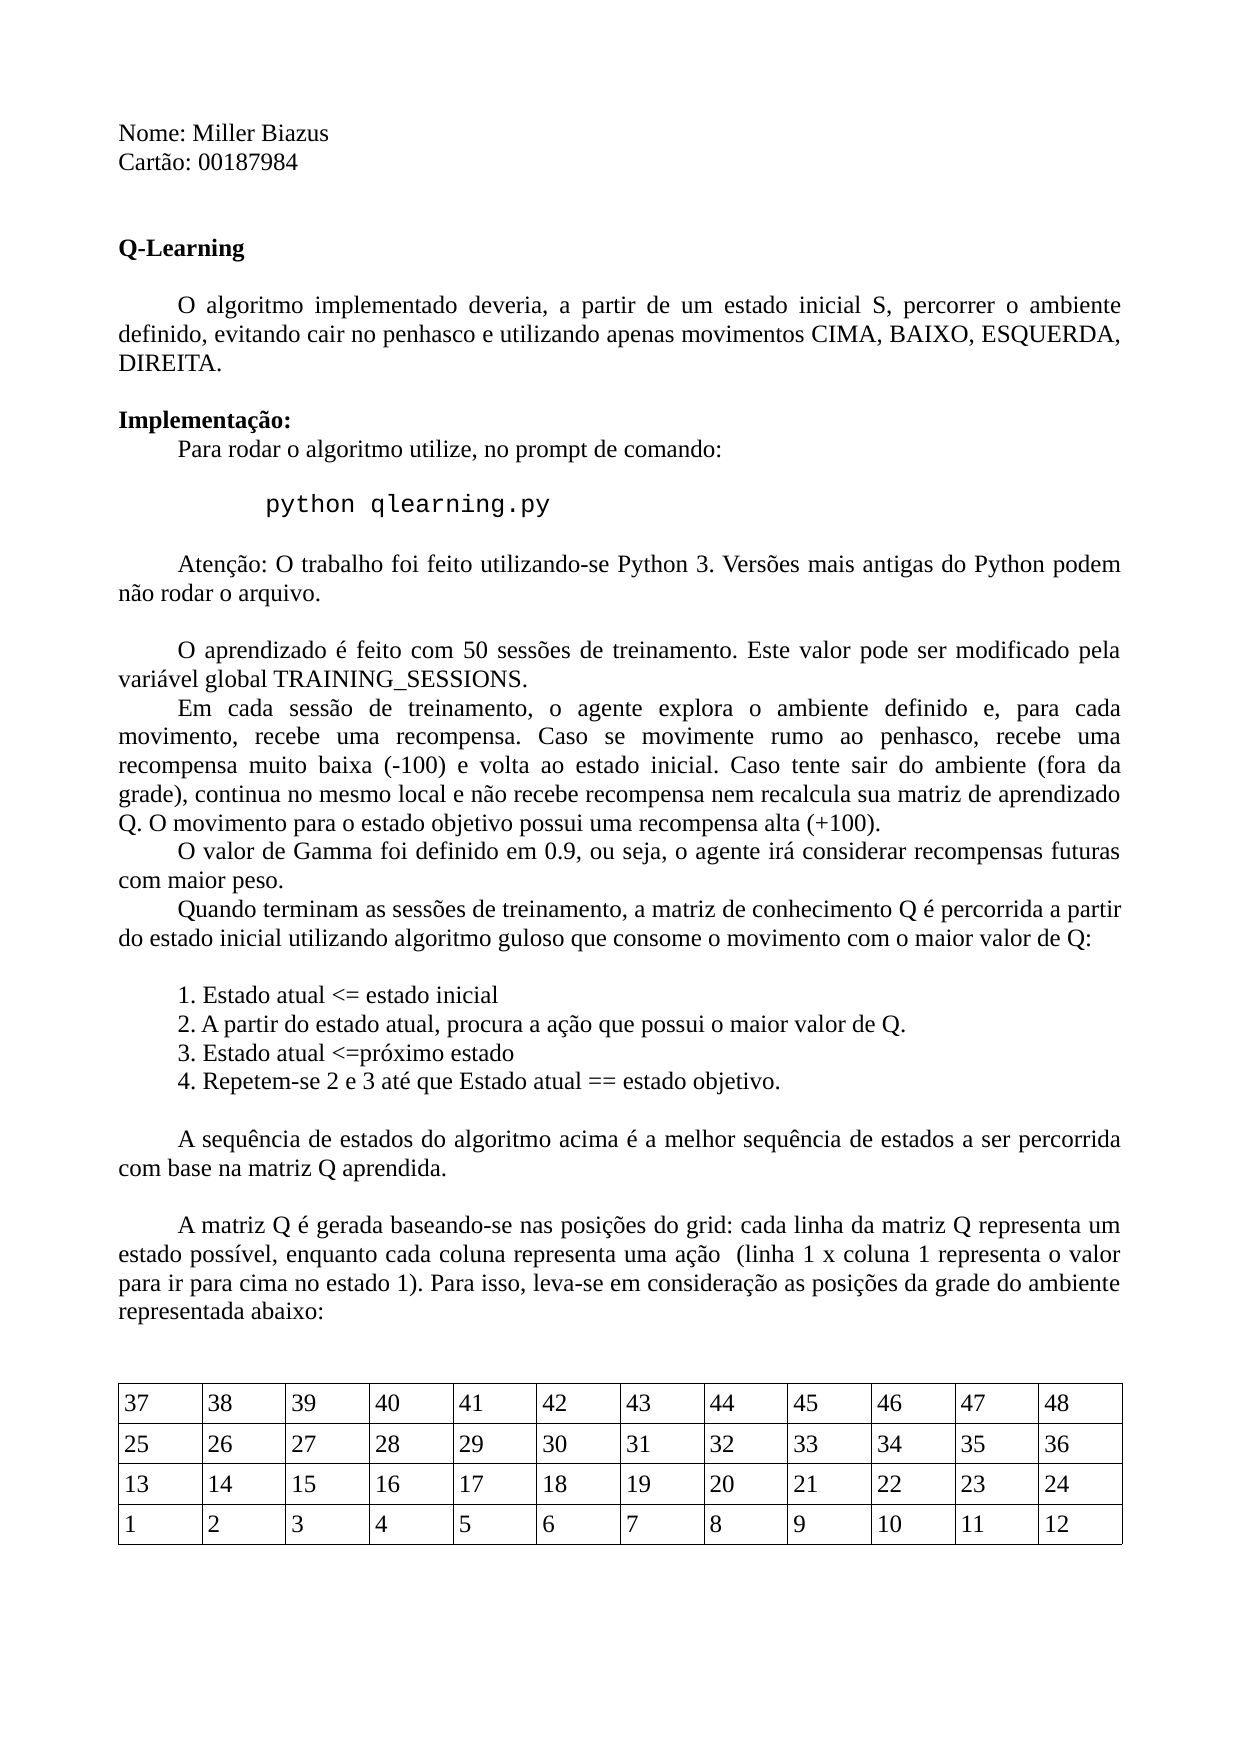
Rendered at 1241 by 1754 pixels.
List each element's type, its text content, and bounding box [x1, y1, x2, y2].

text Cartão: 00187984 [118, 147, 1122, 176]
table_header 47 [956, 1384, 1038, 1423]
text Quando terminam as sessões de treinamento, a matriz de conhecimento Q é percorrida a partir do estado inicial utilizando algoritmo guloso que consome o movimento com o maior valor de Q: [118, 894, 1122, 951]
table_cell 11 [956, 1505, 1038, 1544]
text O aprendizado é feito com 50 sessões de treinamento. Este valor pode ser modificado pela variável global TRAINING_SESSIONS. [118, 635, 1122, 693]
table_header 48 [1039, 1384, 1122, 1423]
text O algoritmo implementado deveria, a partir de um estado inicial S, percorrer o ambiente definido, evitando cair no penhasco e utilizando apenas movimentos CIMA, BAIXO, ESQUERDA, DIREITA. [118, 291, 1122, 377]
table_cell 36 [1039, 1424, 1122, 1463]
text A sequência de estados do algoritmo acima é a melhor sequência de estados a ser percorrida com base na matriz Q aprendida. [118, 1124, 1122, 1181]
text 4. Repetem-se 2 e 3 até que Estado atual == estado objetivo. [118, 1066, 1122, 1095]
table_header 37 [119, 1384, 202, 1423]
table_cell 23 [956, 1464, 1038, 1504]
table_cell 10 [872, 1505, 955, 1544]
text Para rodar o algoritmo utilize, no prompt de comando: [118, 434, 1122, 463]
table_cell 29 [454, 1424, 536, 1463]
table_cell 15 [286, 1464, 369, 1504]
table_cell 27 [286, 1424, 369, 1463]
table_cell 31 [621, 1424, 704, 1463]
table_header 42 [537, 1384, 620, 1423]
table_cell 26 [203, 1424, 285, 1463]
table_header 39 [286, 1384, 369, 1423]
table_cell 8 [705, 1505, 787, 1544]
table_cell 32 [705, 1424, 787, 1463]
table_cell 17 [454, 1464, 536, 1504]
table_header 40 [370, 1384, 453, 1423]
table_cell 20 [705, 1464, 787, 1504]
table_cell 30 [537, 1424, 620, 1463]
table_header 46 [872, 1384, 955, 1423]
table_cell 24 [1039, 1464, 1122, 1504]
table_header 38 [203, 1384, 285, 1423]
table_cell 7 [621, 1505, 704, 1544]
table_cell 34 [872, 1424, 955, 1463]
table_header 43 [621, 1384, 704, 1423]
table_cell 18 [537, 1464, 620, 1504]
table_cell 22 [872, 1464, 955, 1504]
table_header 45 [788, 1384, 871, 1423]
table_cell 35 [956, 1424, 1038, 1463]
table_cell 19 [621, 1464, 704, 1504]
table_cell 21 [788, 1464, 871, 1504]
table_cell 16 [370, 1464, 453, 1504]
text O valor de Gamma foi definido em 0.9, ou seja, o agente irá considerar recompensas futuras com maior peso. [118, 836, 1122, 894]
table_cell 28 [370, 1424, 453, 1463]
table_cell 3 [286, 1505, 369, 1544]
text Q-Learning [118, 233, 1122, 262]
table_cell 33 [788, 1424, 871, 1463]
text Implementação: [118, 406, 1122, 434]
table_cell 2 [203, 1505, 285, 1544]
text python qlearning.py [118, 492, 1122, 520]
table_cell 25 [119, 1424, 202, 1463]
text Nome: Miller Biazus [118, 118, 1122, 147]
text 3. Estado atual <=próximo estado [118, 1038, 1122, 1066]
text 2. A partir do estado atual, procura a ação que possui o maior valor de Q. [118, 1009, 1122, 1038]
table_cell 4 [370, 1505, 453, 1544]
table_header 44 [705, 1384, 787, 1423]
table_cell 1 [119, 1505, 202, 1544]
text Atenção: O trabalho foi feito utilizando-se Python 3. Versões mais antigas do Python podem não rodar o arquivo. [118, 549, 1122, 606]
text 1. Estado atual <= estado inicial [118, 980, 1122, 1009]
table_cell 12 [1039, 1505, 1122, 1544]
table_header 41 [454, 1384, 536, 1423]
table_cell 9 [788, 1505, 871, 1544]
table_cell 6 [537, 1505, 620, 1544]
text Em cada sessão de treinamento, o agente explora o ambiente definido e, para cada movimento, recebe uma recompensa. Caso se movimente rumo ao penhasco, recebe uma recompensa muito baixa (-100) e volta ao estado inicial. Caso tente sair do ambiente (fora da grade), continua no mesmo local e não recebe recompensa nem recalcula sua matriz de aprendizado Q. O movimento para o estado objetivo possui uma recompensa alta (+100). [118, 693, 1122, 836]
table_cell 13 [119, 1464, 202, 1504]
table_cell 14 [203, 1464, 285, 1504]
table_cell 5 [454, 1505, 536, 1544]
text A matriz Q é gerada baseando-se nas posições do grid: cada linha da matriz Q representa um estado possível, enquanto cada coluna representa uma ação (linha 1 x coluna 1 representa o valor para ir para cima no estado 1). Para isso, leva-se em consideração as posições da grade do ambiente representada abaixo: [118, 1210, 1122, 1325]
